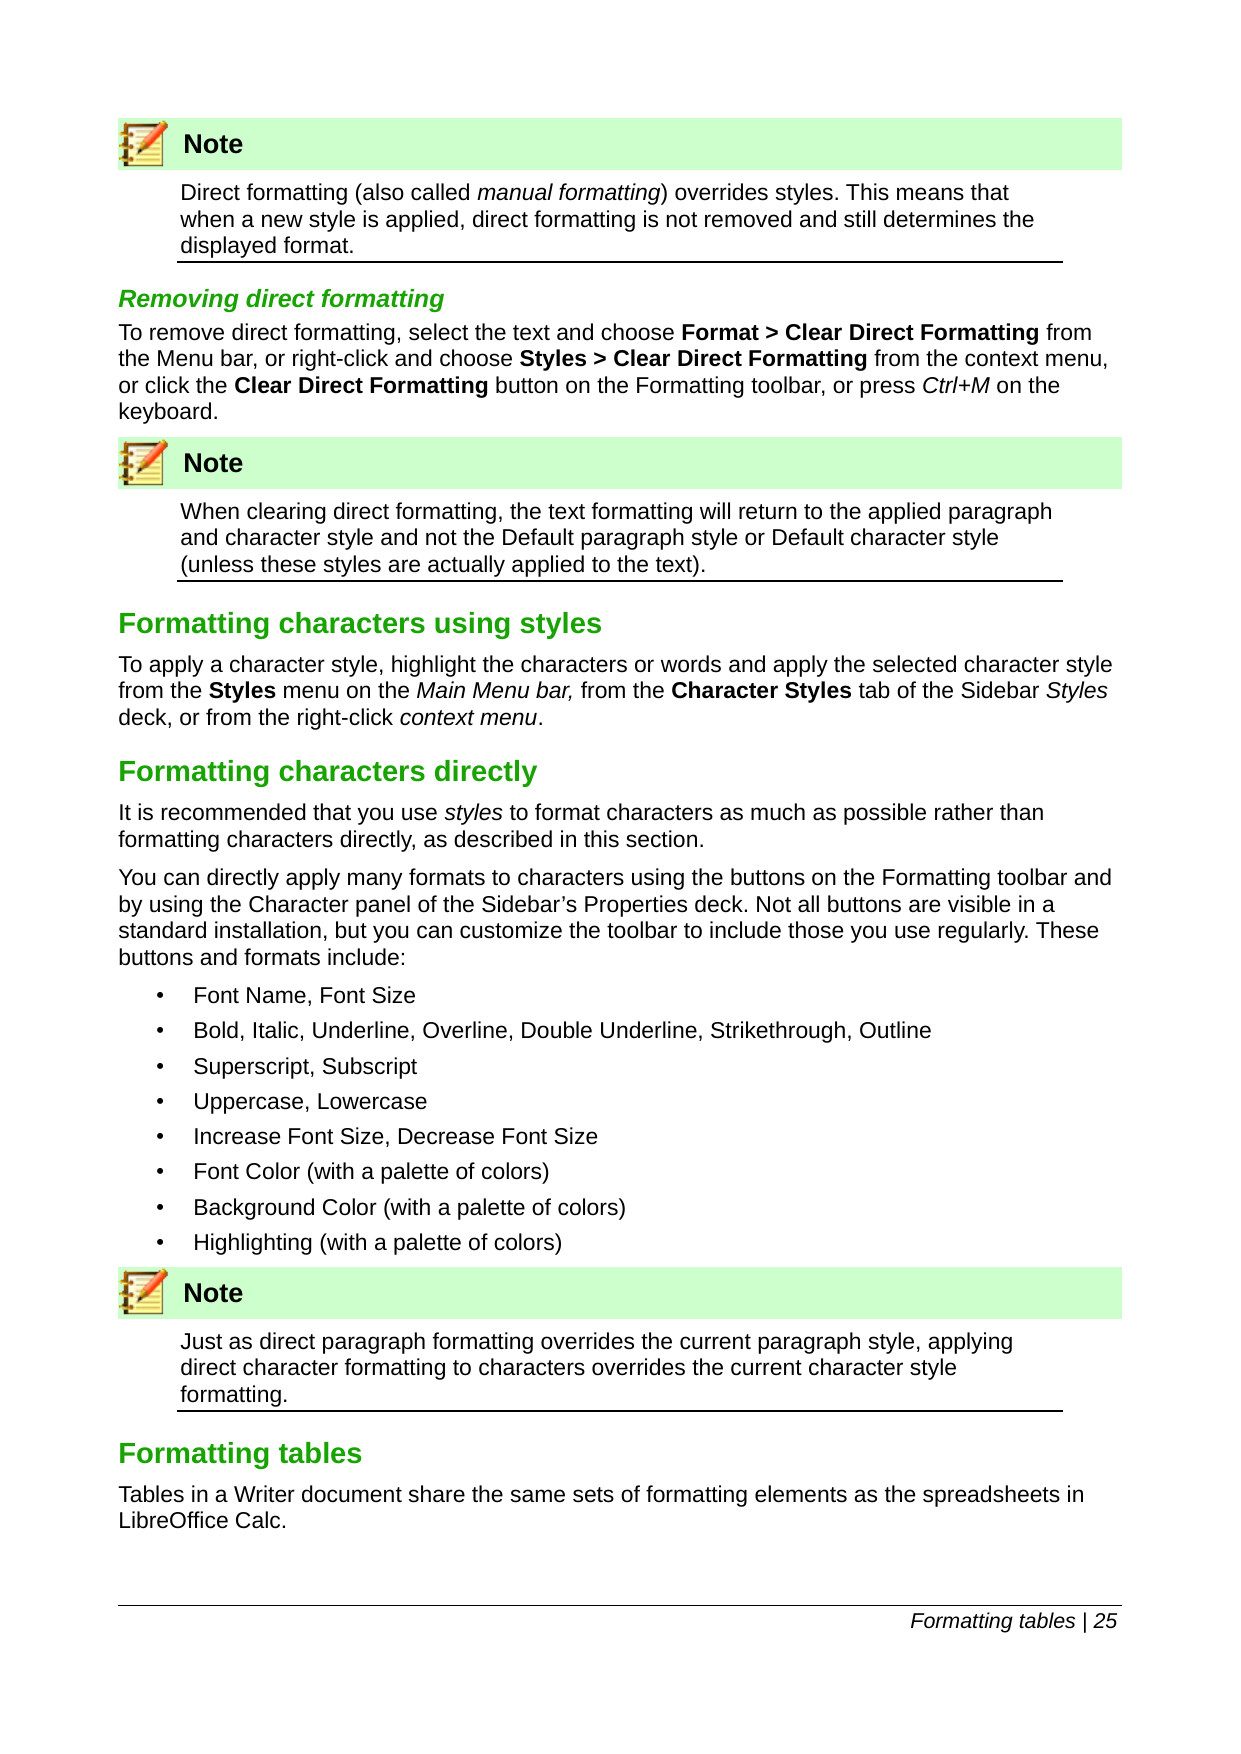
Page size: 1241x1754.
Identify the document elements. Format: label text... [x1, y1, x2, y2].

subtitle Note [118, 437, 1122, 489]
picture [119, 438, 170, 489]
list Increase Font Size, Decrease Font Size [156, 1123, 1122, 1149]
list Superscript, Subscript [156, 1053, 1122, 1079]
text It is recommended that you use styles to format characters as much as possible rather than formatting characters directly, as described in this section. [118, 799, 1122, 852]
text When clearing direct formatting, the text formatting will return to the applied paragraph and character style and not the Default paragraph style or Default character style (unless these styles are actually applied to the text). [177, 495, 1063, 580]
list Uppercase, Lowercase [156, 1088, 1122, 1114]
text To remove direct formatting, select the text and choose Format > Clear Direct Formatting from the Menu bar, or right-click and choose Styles > Clear Direct Formatting from the context menu, or click the Clear Direct Formatting button on the Formatting toolbar, or press Ctrl+M on the keyboard. [118, 319, 1122, 424]
subtitle Note [118, 118, 1122, 170]
list Font Name, Font Size [156, 982, 1122, 1009]
subtitle Formatting characters directly [118, 754, 1122, 787]
subtitle Note [118, 1267, 1122, 1319]
list Font Color (with a palette of colors) [156, 1158, 1122, 1185]
subtitle Formatting characters using styles [118, 606, 1122, 639]
subtitle Removing direct formatting [118, 284, 1122, 313]
text To apply a character style, highlight the characters or words and apply the selected character style from the Styles menu on the Main Menu bar, from the Character Styles tab of the Sidebar Styles deck, or from the right-click context menu. [118, 651, 1122, 730]
list Highlighting (with a palette of colors) [156, 1229, 1122, 1255]
picture [119, 119, 170, 170]
text Tables in a Writer document share the same sets of formatting elements as the spreadsheets in LibreOffice Calc. [118, 1481, 1122, 1534]
text Just as direct paragraph formatting overrides the current paragraph style, applying direct character formatting to characters overrides the current character style formatting. [177, 1325, 1063, 1410]
subtitle Formatting tables [118, 1436, 1122, 1469]
picture [119, 1267, 170, 1318]
text Direct formatting (also called manual formatting) overrides styles. This means that when a new style is applied, direct formatting is not removed and still determines the displayed format. [177, 176, 1063, 261]
text You can directly apply many formats to characters using the buttons on the Formatting toolbar and by using the Character panel of the Sidebar’s Properties deck. Not all buttons are visible in a standard installation, but you can customize the toolbar to include those you use regularly. These buttons and formats include: [118, 864, 1122, 970]
list Bold, Italic, Underline, Overline, Double Underline, Strikethrough, Outline [156, 1017, 1122, 1044]
list Background Color (with a palette of colors) [156, 1193, 1122, 1220]
